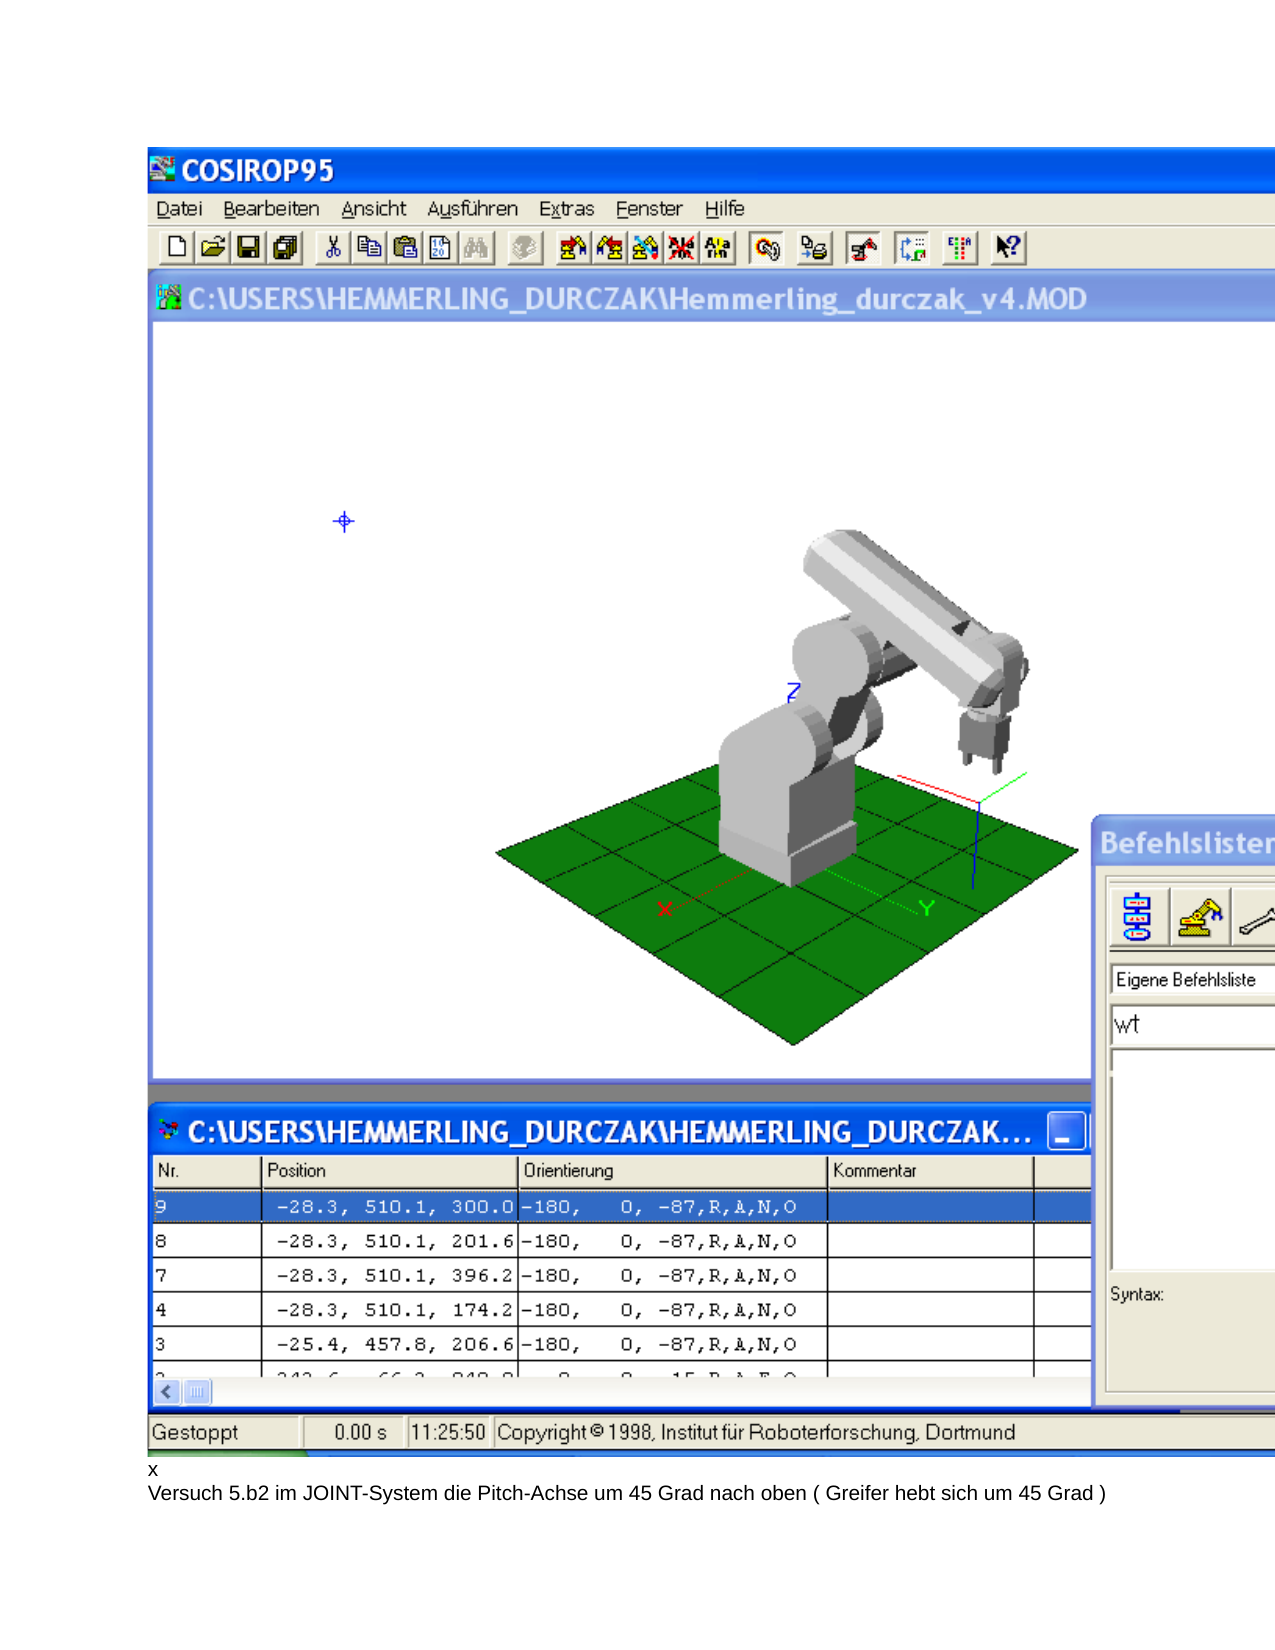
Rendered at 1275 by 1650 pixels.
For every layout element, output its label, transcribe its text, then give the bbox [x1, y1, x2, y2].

text x [148, 1457, 1127, 1481]
picture [147, 147, 1275, 1457]
text Versuch 5.b2 im JOINT-System die Pitch-Achse um 45 Grad nach oben ( Greifer hebt sich um 45 Grad ) [148, 1481, 1127, 1505]
